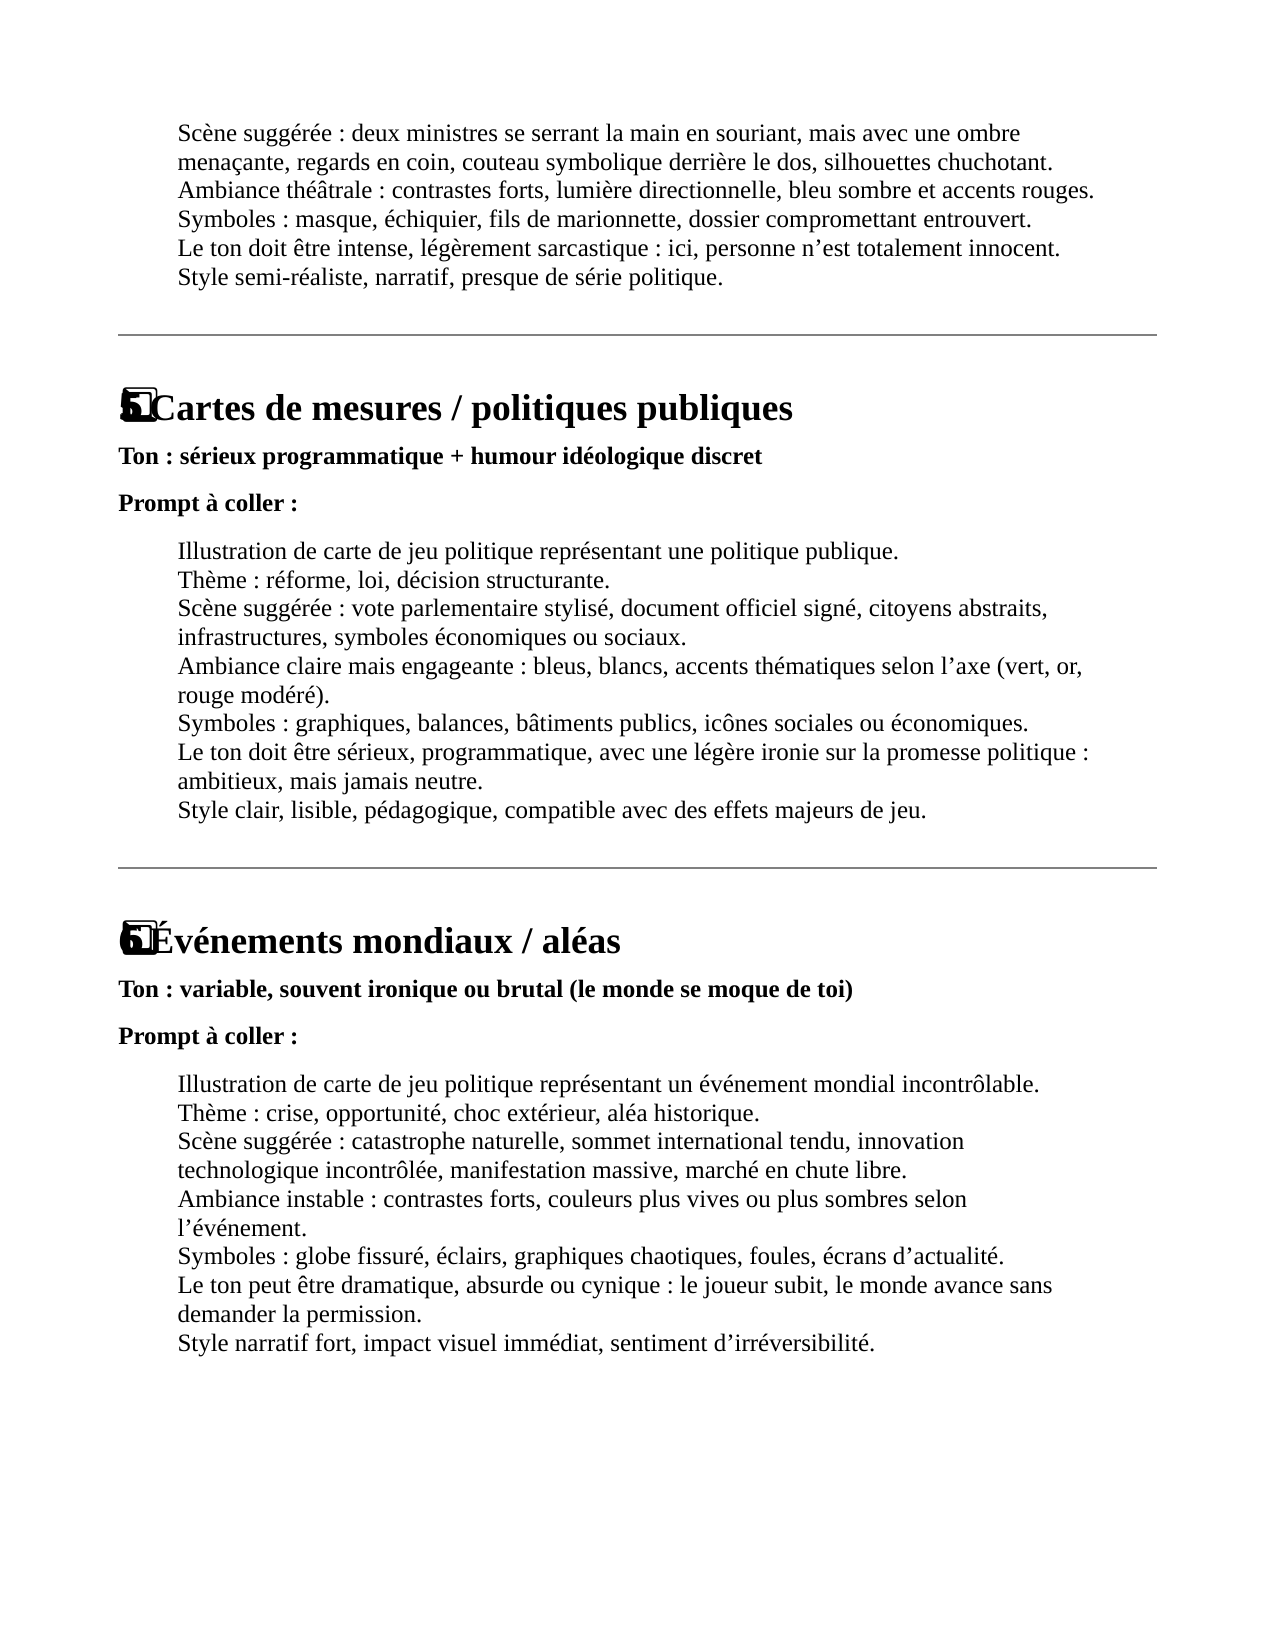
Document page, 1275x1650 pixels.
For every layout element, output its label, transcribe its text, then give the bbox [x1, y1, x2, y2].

subtitle 6️⃣ Événements mondiaux / aléas [118, 918, 1157, 961]
text Illustration de carte de jeu politique représentant une politique publique. Thème : réforme, loi, décision structurante. Scène suggérée : vote parlementaire stylisé, document officiel signé, citoyens abstraits, infrastructures, symboles économiques ou sociaux. Ambiance claire mais engageante : bleus, blancs, accents thématiques selon l’axe (vert, or, rouge modéré). Symboles : graphiques, balances, bâtiments publics, icônes sociales ou économiques. Le ton doit être sérieux, programmatique, avec une légère ironie sur la promesse politique : ambitieux, mais jamais neutre. Style clair, lisible, pédagogique, compatible avec des effets majeurs de jeu. [177, 536, 1098, 823]
text Prompt à coller : [118, 488, 1157, 517]
text Scène suggérée : deux ministres se serrant la main en souriant, mais avec une ombre menaçante, regards en coin, couteau symbolique derrière le dos, silhouettes chuchotant. Ambiance théâtrale : contrastes forts, lumière directionnelle, bleu sombre et accents rouges. Symboles : masque, échiquier, fils de marionnette, dossier compromettant entrouvert. Le ton doit être intense, légèrement sarcastique : ici, personne n’est totalement innocent. Style semi-réaliste, narratif, presque de série politique. [177, 118, 1098, 291]
text Ton : sérieux programmatique + humour idéologique discret [118, 441, 1157, 469]
text Ton : variable, souvent ironique ou brutal (le monde se moque de toi) [118, 974, 1157, 1002]
text Prompt à coller : [118, 1021, 1157, 1050]
text Illustration de carte de jeu politique représentant un événement mondial incontrôlable. Thème : crise, opportunité, choc extérieur, aléa historique. Scène suggérée : catastrophe naturelle, sommet international tendu, innovation technologique incontrôlée, manifestation massive, marché en chute libre. Ambiance instable : contrastes forts, couleurs plus vives ou plus sombres selon l’événement. Symboles : globe fissuré, éclairs, graphiques chaotiques, foules, écrans d’actualité. Le ton peut être dramatique, absurde ou cynique : le joueur subit, le monde avance sans demander la permission. Style narratif fort, impact visuel immédiat, sentiment d’irréversibilité. [177, 1069, 1098, 1356]
subtitle 5️⃣ Cartes de mesures / politiques publiques [118, 385, 1157, 428]
